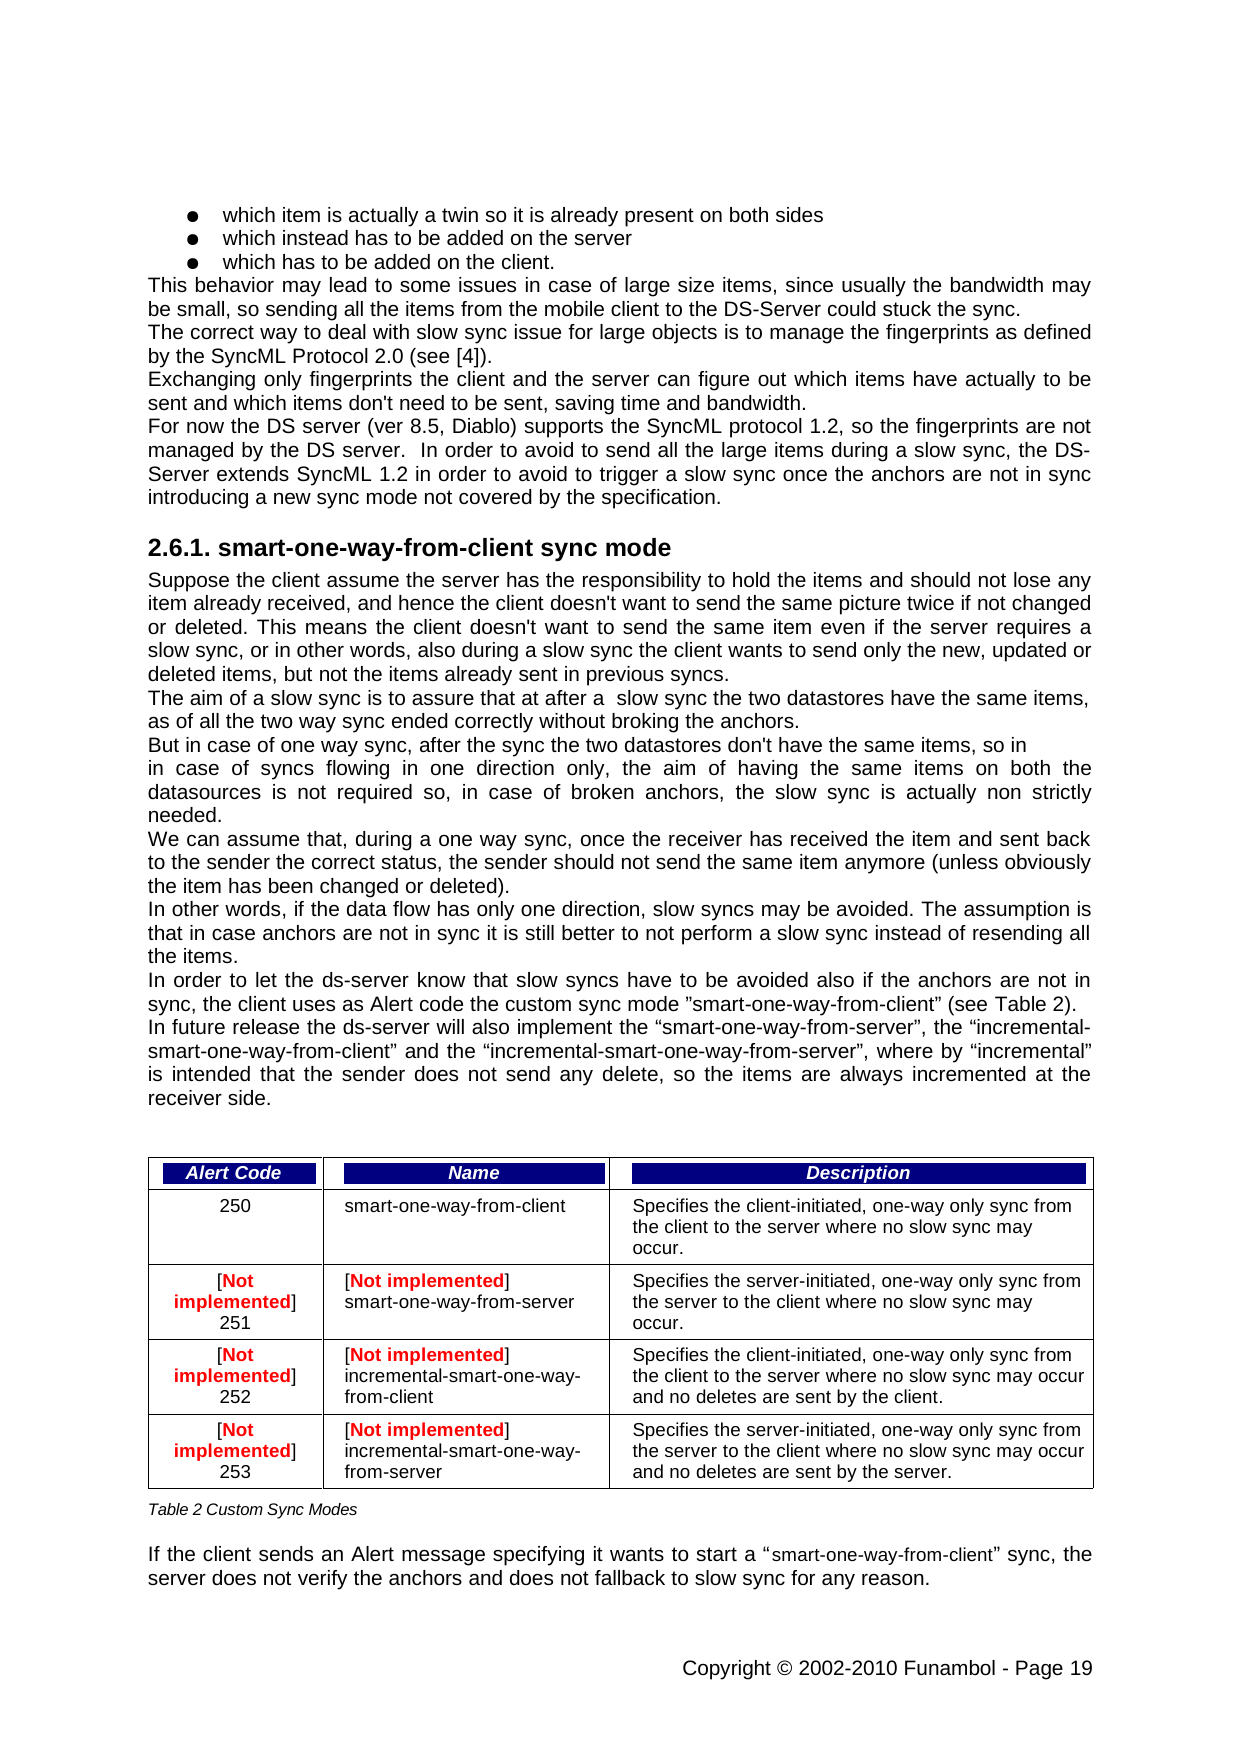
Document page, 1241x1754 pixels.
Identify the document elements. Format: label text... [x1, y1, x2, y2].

table_header Name [324, 1158, 609, 1189]
text The correct way to deal with slow sync issue for large objects is to manage the fingerprints as defined by the SyncML Protocol 2.0 (see [4]). [148, 321, 1092, 368]
table_cell smart-one-way-from-client [324, 1190, 609, 1264]
table_header Description [610, 1158, 1093, 1189]
table_cell [Not implemented] 251 [149, 1265, 322, 1339]
subtitle smart-one-way-from-client sync mode [148, 534, 1092, 562]
table_cell [Not implemented] smart-one-way-from-server [324, 1265, 609, 1339]
text Table 2 Custom Sync Modes [148, 1501, 1092, 1519]
text This behavior may lead to some issues in case of large size items, since usually the bandwidth may be small, so sending all the items from the mobile client to the DS-Server could stuck the sync. [148, 274, 1092, 321]
text If the client sends an Alert message specifying it wants to start a “smart-one-way-from-client” sync, the server does not verify the anchors and does not fallback to slow sync for any reason. [148, 1543, 1092, 1590]
list which has to be added on the client. [185, 250, 1092, 274]
table_cell [Not implemented] incremental-smart-one-way-from-client [324, 1340, 609, 1414]
text In future release the ds-server will also implement the “smart-one-way-from-server”, the “incremental-smart-one-way-from-client” and the “incremental-smart-one-way-from-server”, where by “incremental” is intended that the sender does not send any delete, so the items are always incremented at the receiver side. [148, 1016, 1092, 1110]
table_cell Specifies the server-initiated, one-way only sync from the server to the client where no slow sync may occur. [610, 1265, 1093, 1339]
table_cell Specifies the client-initiated, one-way only sync from the client to the server where no slow sync may occur and no deletes are sent by the client. [610, 1340, 1093, 1414]
text in case of syncs flowing in one direction only, the aim of having the same items on both the datasources is not required so, in case of broken anchors, the slow sync is actually non strictly needed. [148, 757, 1092, 827]
text Exchanging only fingerprints the client and the server can figure out which items have actually to be sent and which items don't need to be sent, saving time and bandwidth. [148, 368, 1092, 415]
table_cell [Not implemented] incremental-smart-one-way-from-server [324, 1415, 609, 1488]
table_cell Specifies the client-initiated, one-way only sync from the client to the server where no slow sync may occur. [610, 1190, 1093, 1264]
text In other words, if the data flow has only one direction, slow syncs may be avoided. The assumption is that in case anchors are not in sync it is still better to not perform a slow sync instead of resending all the items. [148, 898, 1092, 968]
text For now the DS server (ver 8.5, Diablo) supports the SyncML protocol 1.2, so the fingerprints are not managed by the DS server. In order to avoid to send all the large items during a slow sync, the DS-Server extends SyncML 1.2 in order to avoid to trigger a slow sync once the anchors are not in sync introducing a new sync mode not covered by the specification. [148, 415, 1092, 509]
text Suppose the client assume the server has the responsibility to hold the items and should not lose any item already received, and hence the client doesn't want to send the same picture twice if not changed or deleted. This means the client doesn't want to send the same item even if the server requires a slow sync, or in other words, also during a slow sync the client wants to send only the new, updated or deleted items, but not the items already sent in previous syncs. [148, 568, 1092, 686]
table_cell [Not implemented] 253 [149, 1415, 322, 1488]
table_cell Specifies the server-initiated, one-way only sync from the server to the client where no slow sync may occur and no deletes are sent by the server. [610, 1415, 1093, 1488]
text We can assume that, during a one way sync, once the receiver has received the item and sent back to the sender the correct status, the sender should not send the same item anymore (unless obviously the item has been changed or deleted). [148, 827, 1092, 898]
table_header Alert Code [149, 1158, 322, 1189]
list which item is actually a twin so it is already present on both sides [185, 203, 1092, 227]
list which instead has to be added on the server [185, 227, 1092, 250]
text In order to let the ds-server know that slow syncs have to be avoided also if the anchors are not in sync, the client uses as Alert code the custom sync mode ”smart-one-way-from-client” (see Table 2). [148, 968, 1092, 1016]
table_cell [Not implemented] 252 [149, 1340, 322, 1414]
text But in case of one way sync, after the sync the two datastores don't have the same items, so in [148, 733, 1092, 757]
text The aim of a slow sync is to assure that at after a slow sync the two datastores have the same items, as of all the two way sync ended correctly without broking the anchors. [148, 686, 1092, 733]
table_cell 250 [149, 1190, 322, 1264]
